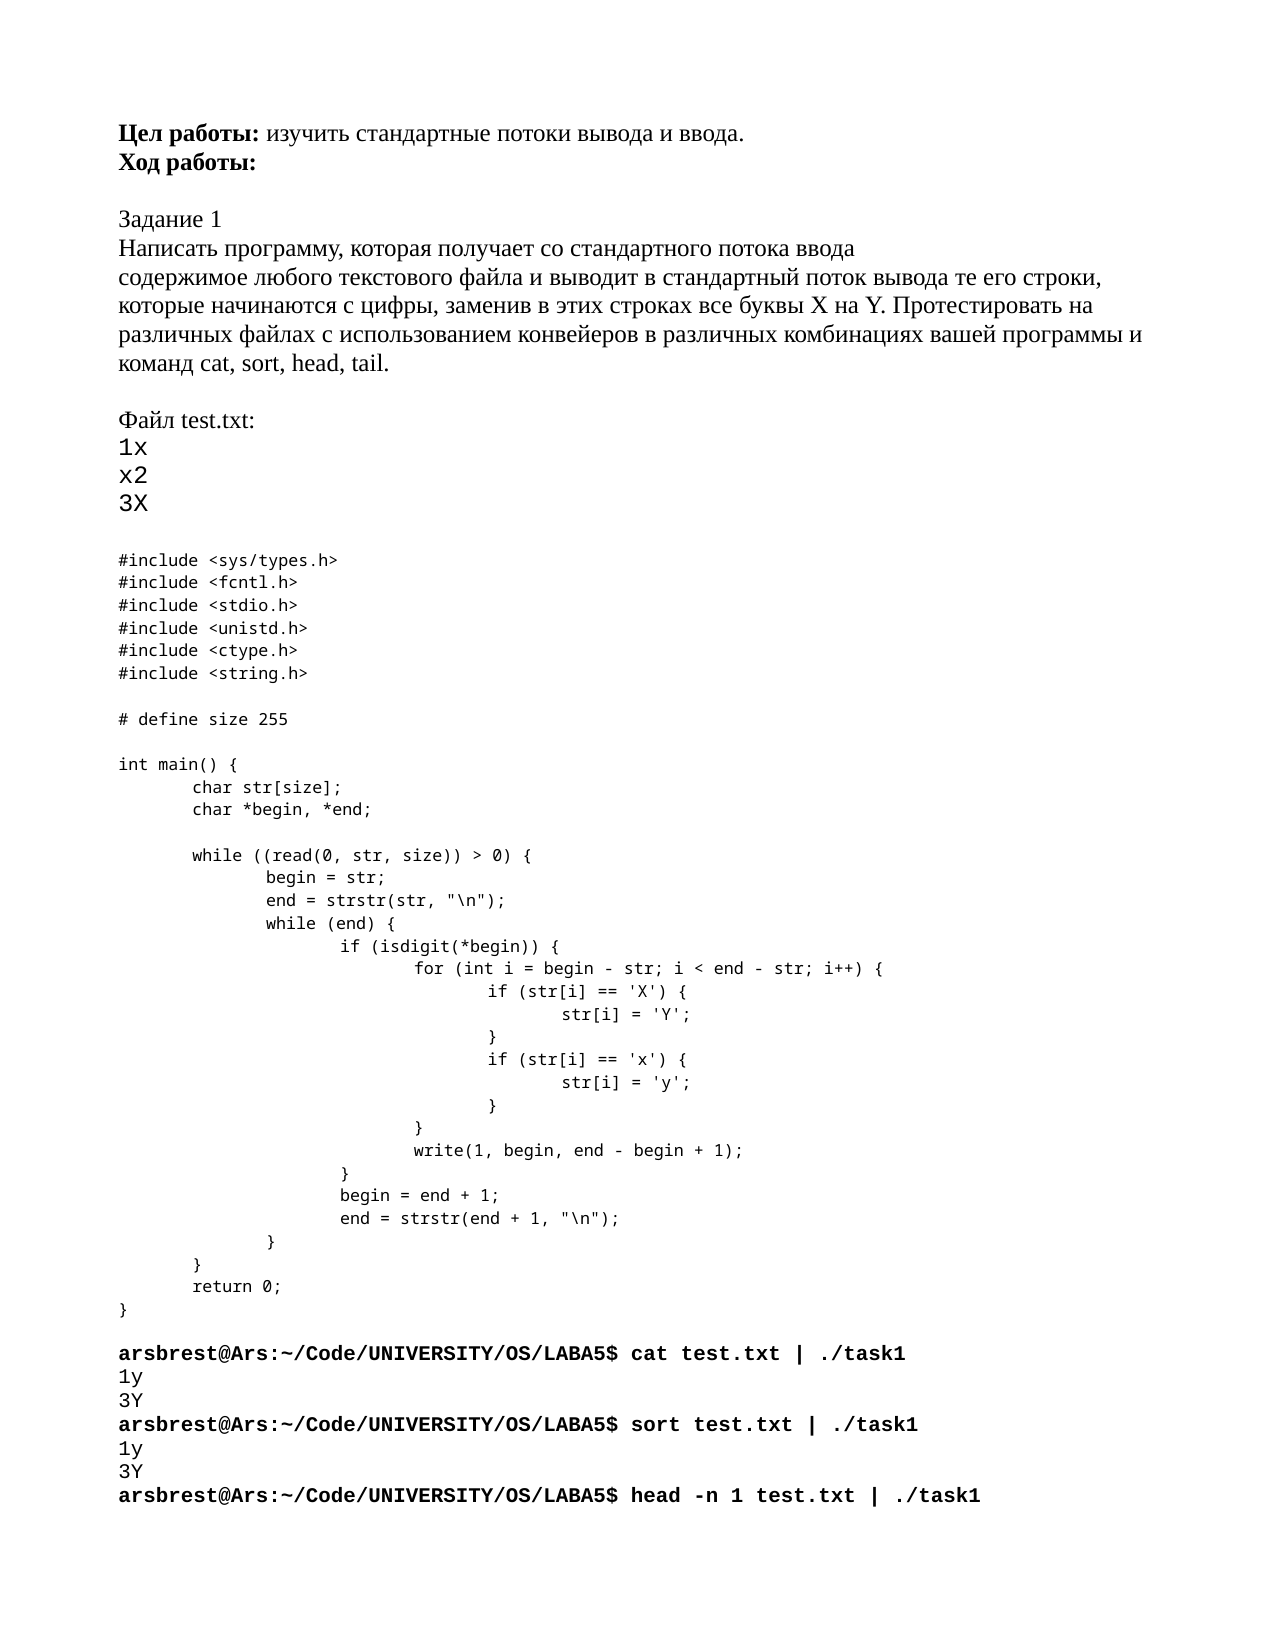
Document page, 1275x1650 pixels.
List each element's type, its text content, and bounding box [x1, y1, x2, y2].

text 1y [118, 1367, 1157, 1390]
text while ((read(0, str, size)) > 0) { [118, 843, 1157, 866]
text } [118, 1297, 1157, 1320]
text char *begin, *end; [118, 798, 1157, 821]
text arsbrest@Ars:~/Code/UNIVERSITY/OS/LABA5$ sort test.txt | ./task1 [118, 1414, 1157, 1437]
text } [118, 1025, 1157, 1048]
text str[i] = 'Y'; [118, 1002, 1157, 1025]
text if (str[i] == 'x') { [118, 1048, 1157, 1070]
text #include <string.h> [118, 662, 1157, 684]
text return 0; [118, 1275, 1157, 1297]
text } [118, 1229, 1157, 1252]
text # define size 255 [118, 707, 1157, 730]
text x2 [118, 463, 1157, 491]
text for (int i = begin - str; i < end - str; i++) { [118, 957, 1157, 979]
text } [118, 1161, 1157, 1184]
text int main() { [118, 752, 1157, 775]
text arsbrest@Ars:~/Code/UNIVERSITY/OS/LABA5$ head -n 1 test.txt | ./task1 [118, 1485, 1157, 1508]
text различных файлах с использованием конвейеров в различных комбинациях вашей программы и [118, 319, 1157, 348]
text } [118, 1116, 1157, 1138]
text char str[size]; [118, 775, 1157, 798]
text Написать программу, которая получает со стандартного потока ввода [118, 233, 1157, 262]
text 1x [118, 434, 1157, 463]
text Ход работы: [118, 147, 1157, 176]
text end = strstr(end + 1, "\n"); [118, 1207, 1157, 1229]
text Задание 1 [118, 204, 1157, 233]
text команд cat, sort, head, tail. [118, 348, 1157, 377]
text содержимое любого текстового файла и выводит в стандартный поток вывода те его строки, [118, 262, 1157, 291]
text 3Y [118, 1461, 1157, 1485]
text которые начинаются с цифры, заменив в этих строках все буквы X на Y. Протестировать на [118, 291, 1157, 319]
text end = strstr(str, "\n"); [118, 889, 1157, 911]
text arsbrest@Ars:~/Code/UNIVERSITY/OS/LABA5$ cat test.txt | ./task1 [118, 1343, 1157, 1367]
text 3Y [118, 1390, 1157, 1414]
text Цел работы: изучить стандартные потоки вывода и ввода. [118, 118, 1157, 147]
text while (end) { [118, 911, 1157, 934]
text 3X [118, 491, 1157, 519]
text write(1, begin, end - begin + 1); [118, 1138, 1157, 1161]
text if (str[i] == 'X') { [118, 979, 1157, 1002]
text begin = str; [118, 866, 1157, 889]
text } [118, 1093, 1157, 1116]
text if (isdigit(*begin)) { [118, 934, 1157, 957]
text #include <ctype.h> [118, 639, 1157, 662]
text Файл test.txt: [118, 406, 1157, 434]
text str[i] = 'y'; [118, 1070, 1157, 1093]
text #include <sys/types.h> [118, 548, 1157, 571]
text } [118, 1252, 1157, 1275]
text 1y [118, 1437, 1157, 1461]
text #include <fcntl.h> [118, 571, 1157, 593]
text begin = end + 1; [118, 1184, 1157, 1207]
text #include <unistd.h> [118, 616, 1157, 639]
text #include <stdio.h> [118, 593, 1157, 616]
